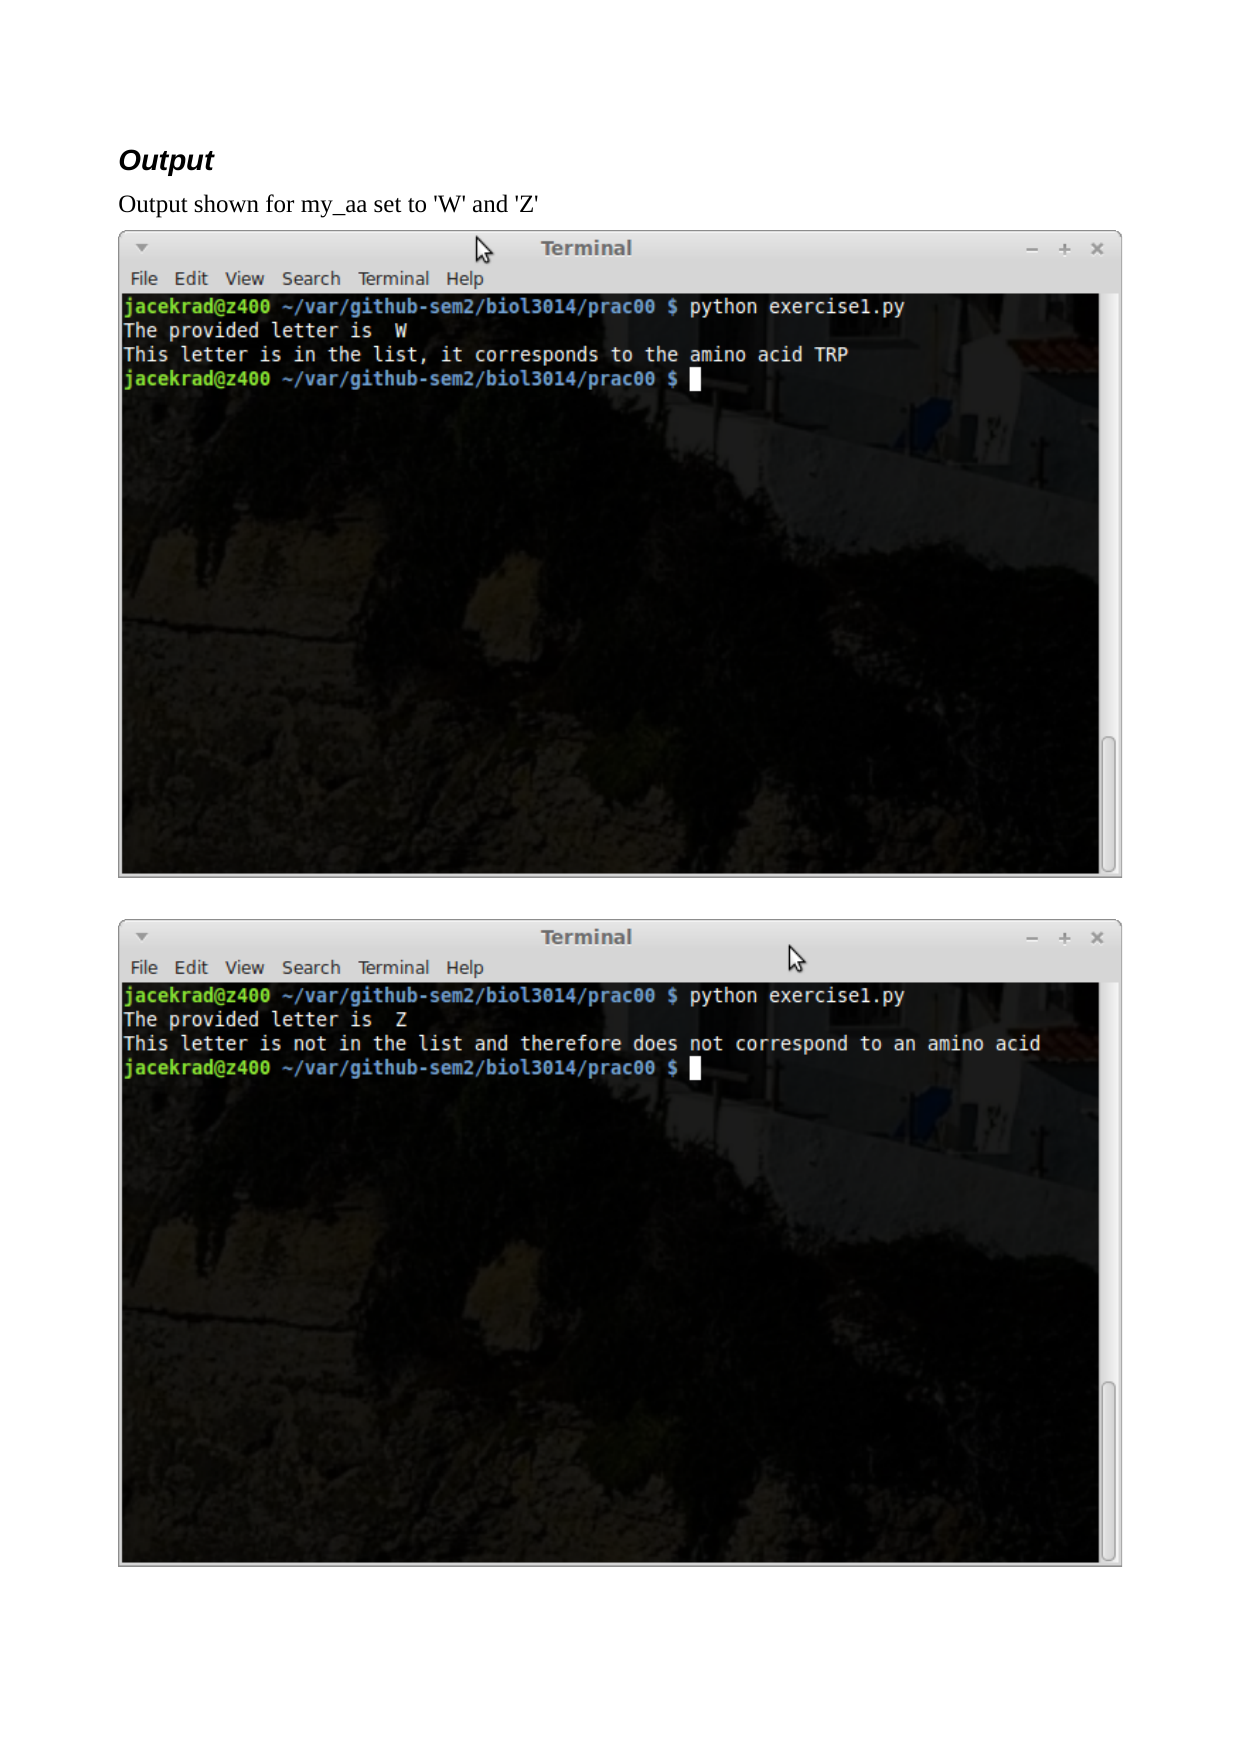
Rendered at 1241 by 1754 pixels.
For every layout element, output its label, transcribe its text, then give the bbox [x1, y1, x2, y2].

text Output shown for my_aa set to 'W' and 'Z' [118, 189, 1122, 218]
picture [118, 919, 1123, 1567]
subtitle Output [118, 143, 1122, 177]
picture [118, 230, 1123, 878]
